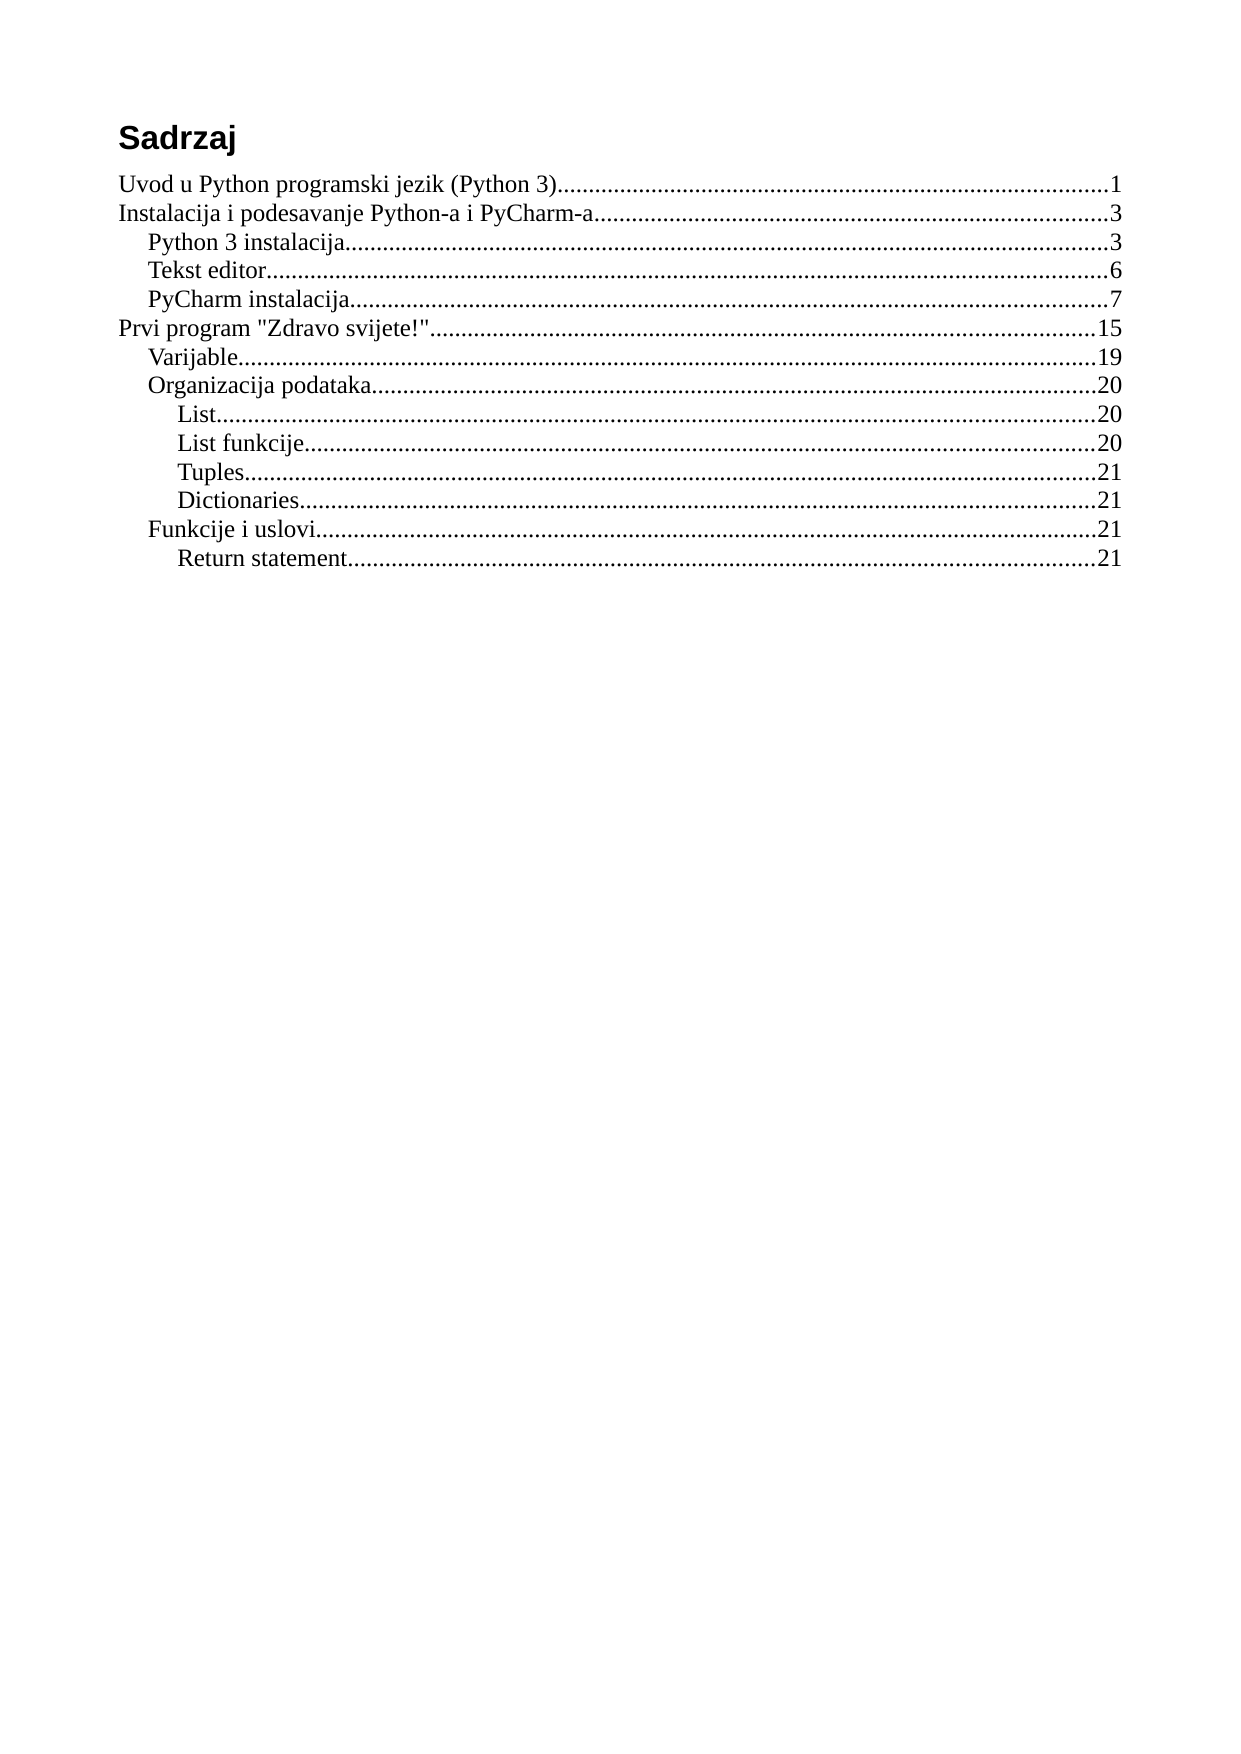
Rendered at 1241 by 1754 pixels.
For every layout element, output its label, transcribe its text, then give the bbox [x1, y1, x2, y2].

text Uvod u Python programski jezik (Python 3) 1 [118, 169, 1122, 198]
text Varijable 19 [148, 342, 1122, 370]
subtitle Sadrzaj [118, 118, 1122, 157]
text List funkcije 20 [177, 428, 1122, 457]
text Tuples 21 [177, 457, 1122, 485]
text Dictionaries 21 [177, 485, 1122, 514]
text List 20 [177, 399, 1122, 428]
text Organizacija podataka 20 [148, 370, 1122, 399]
text Tekst editor 6 [148, 255, 1122, 284]
text Return statement 21 [177, 543, 1122, 572]
text Funkcije i uslovi 21 [148, 514, 1122, 543]
text Instalacija i podesavanje Python-a i PyCharm-a 3 [118, 198, 1122, 227]
text Prvi program "Zdravo svijete!" 15 [118, 313, 1122, 342]
text PyCharm instalacija 7 [148, 284, 1122, 313]
text Python 3 instalacija 3 [148, 227, 1122, 255]
